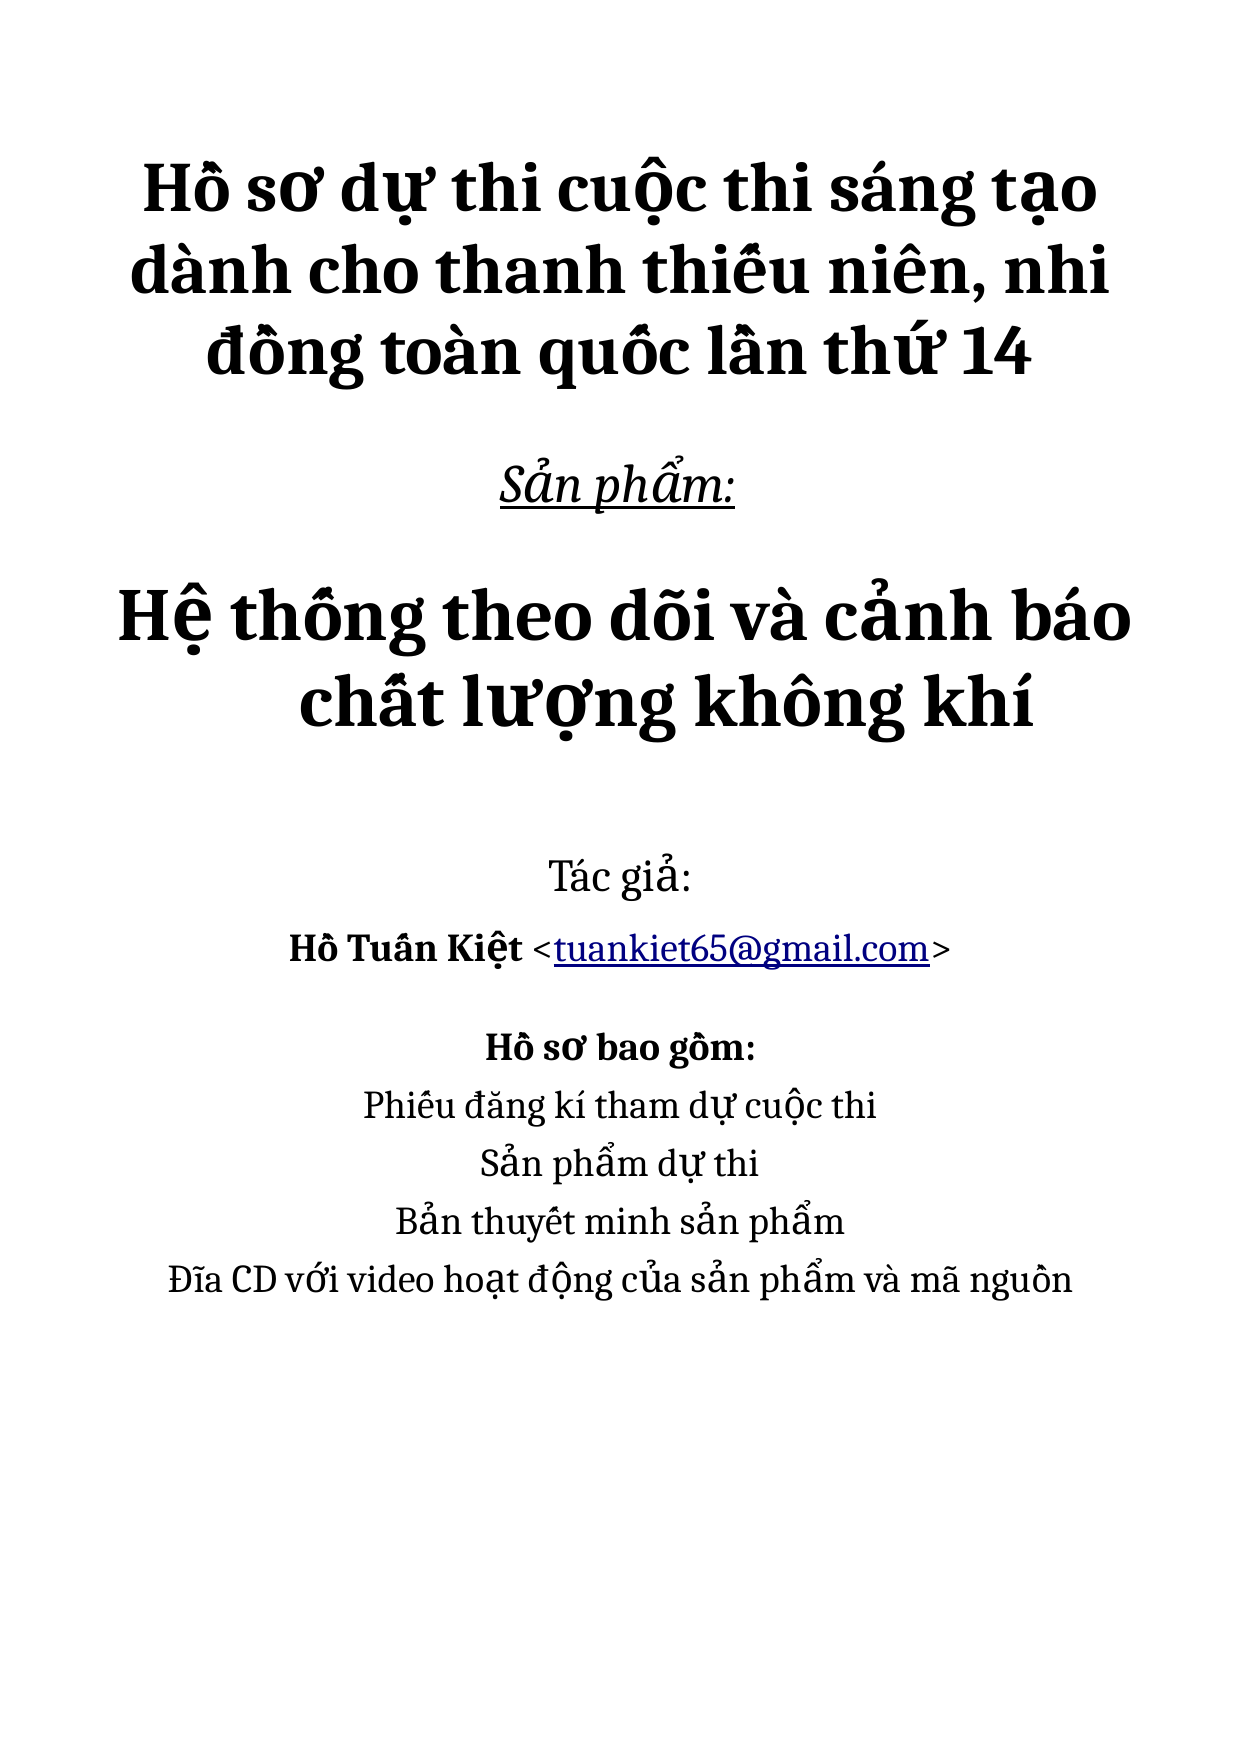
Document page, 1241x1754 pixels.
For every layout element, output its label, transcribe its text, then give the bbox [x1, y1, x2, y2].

text Hồ Tuấn Kiệt <tuankiet65@gmail.com> [118, 926, 1122, 971]
text Bản thuyết minh sản phẩm [118, 1198, 1122, 1244]
text Hồ sơ bao gồm: [118, 1025, 1122, 1070]
subtitle Hệ thống theo dõi và cảnh báo chất lượng không khí [81, 573, 1169, 745]
text Tác giả: [118, 850, 1122, 903]
text Đĩa CD với video hoạt động của sản phẩm và mã nguồn [118, 1256, 1122, 1302]
text Sản phẩm: [118, 453, 1122, 516]
text Sản phẩm dự thi [118, 1141, 1122, 1186]
subtitle Hồ sơ dự thi cuộc thi sáng tạo dành cho thanh thiếu niên, nhi đồng toàn quốc lần thứ 14 [118, 148, 1122, 392]
text Phiếu đăng kí tham dự cuộc thi [118, 1083, 1122, 1128]
